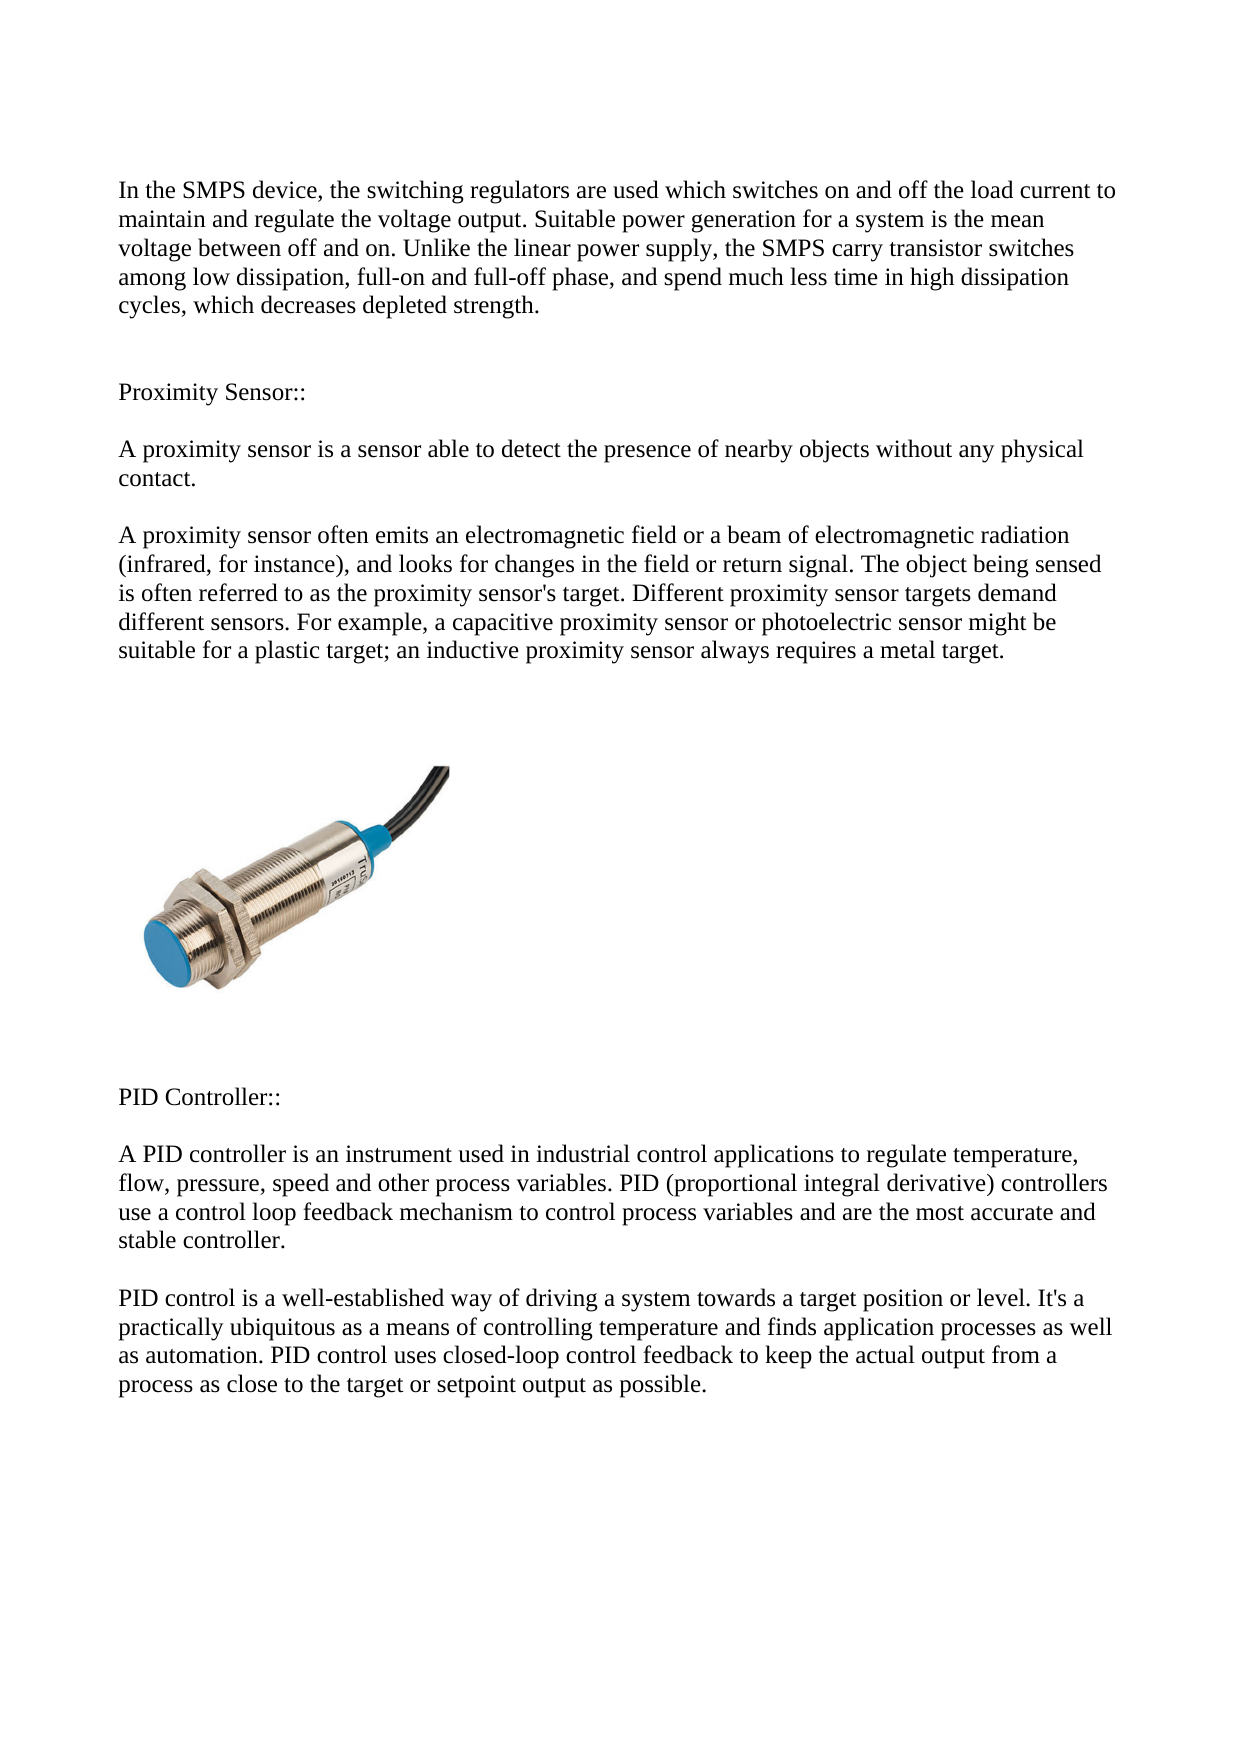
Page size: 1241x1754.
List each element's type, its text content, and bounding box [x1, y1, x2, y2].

text Proximity Sensor:: [118, 377, 1122, 406]
text PID control is a well-established way of driving a system towards a target position or level. It's a practically ubiquitous as a means of controlling temperature and finds application processes as well as automation. PID control uses closed-loop control feedback to keep the actual output from a process as close to the target or setpoint output as possible. [118, 1283, 1122, 1398]
text PID Controller:: [118, 1082, 1122, 1111]
text A PID controller is an instrument used in industrial control applications to regulate temperature, flow, pressure, speed and other process variables. PID (proportional integral derivative) controllers use a control loop feedback mechanism to control process variables and are the most accurate and stable controller. [118, 1139, 1122, 1254]
text A proximity sensor often emits an electromagnetic field or a beam of electromagnetic radiation (infrared, for instance), and looks for changes in the field or return signal. The object being sensed is often referred to as the proximity sensor's target. Different proximity sensor targets demand different sensors. For example, a capacitive proximity sensor or photoelectric sensor might be suitable for a plastic target; an inductive proximity sensor always requires a metal target. [118, 521, 1122, 664]
text A proximity sensor is a sensor able to detect the presence of nearby objects without any physical contact. [118, 434, 1122, 492]
text In the SMPS device, the switching regulators are used which switches on and off the load current to maintain and regulate the voltage output. Suitable power generation for a system is the mean voltage between off and on. Unlike the linear power supply, the SMPS carry transistor switches among low dissipation, full-on and full-off phase, and spend much less time in high dissipation cycles, which decreases depleted strength. [118, 176, 1122, 319]
